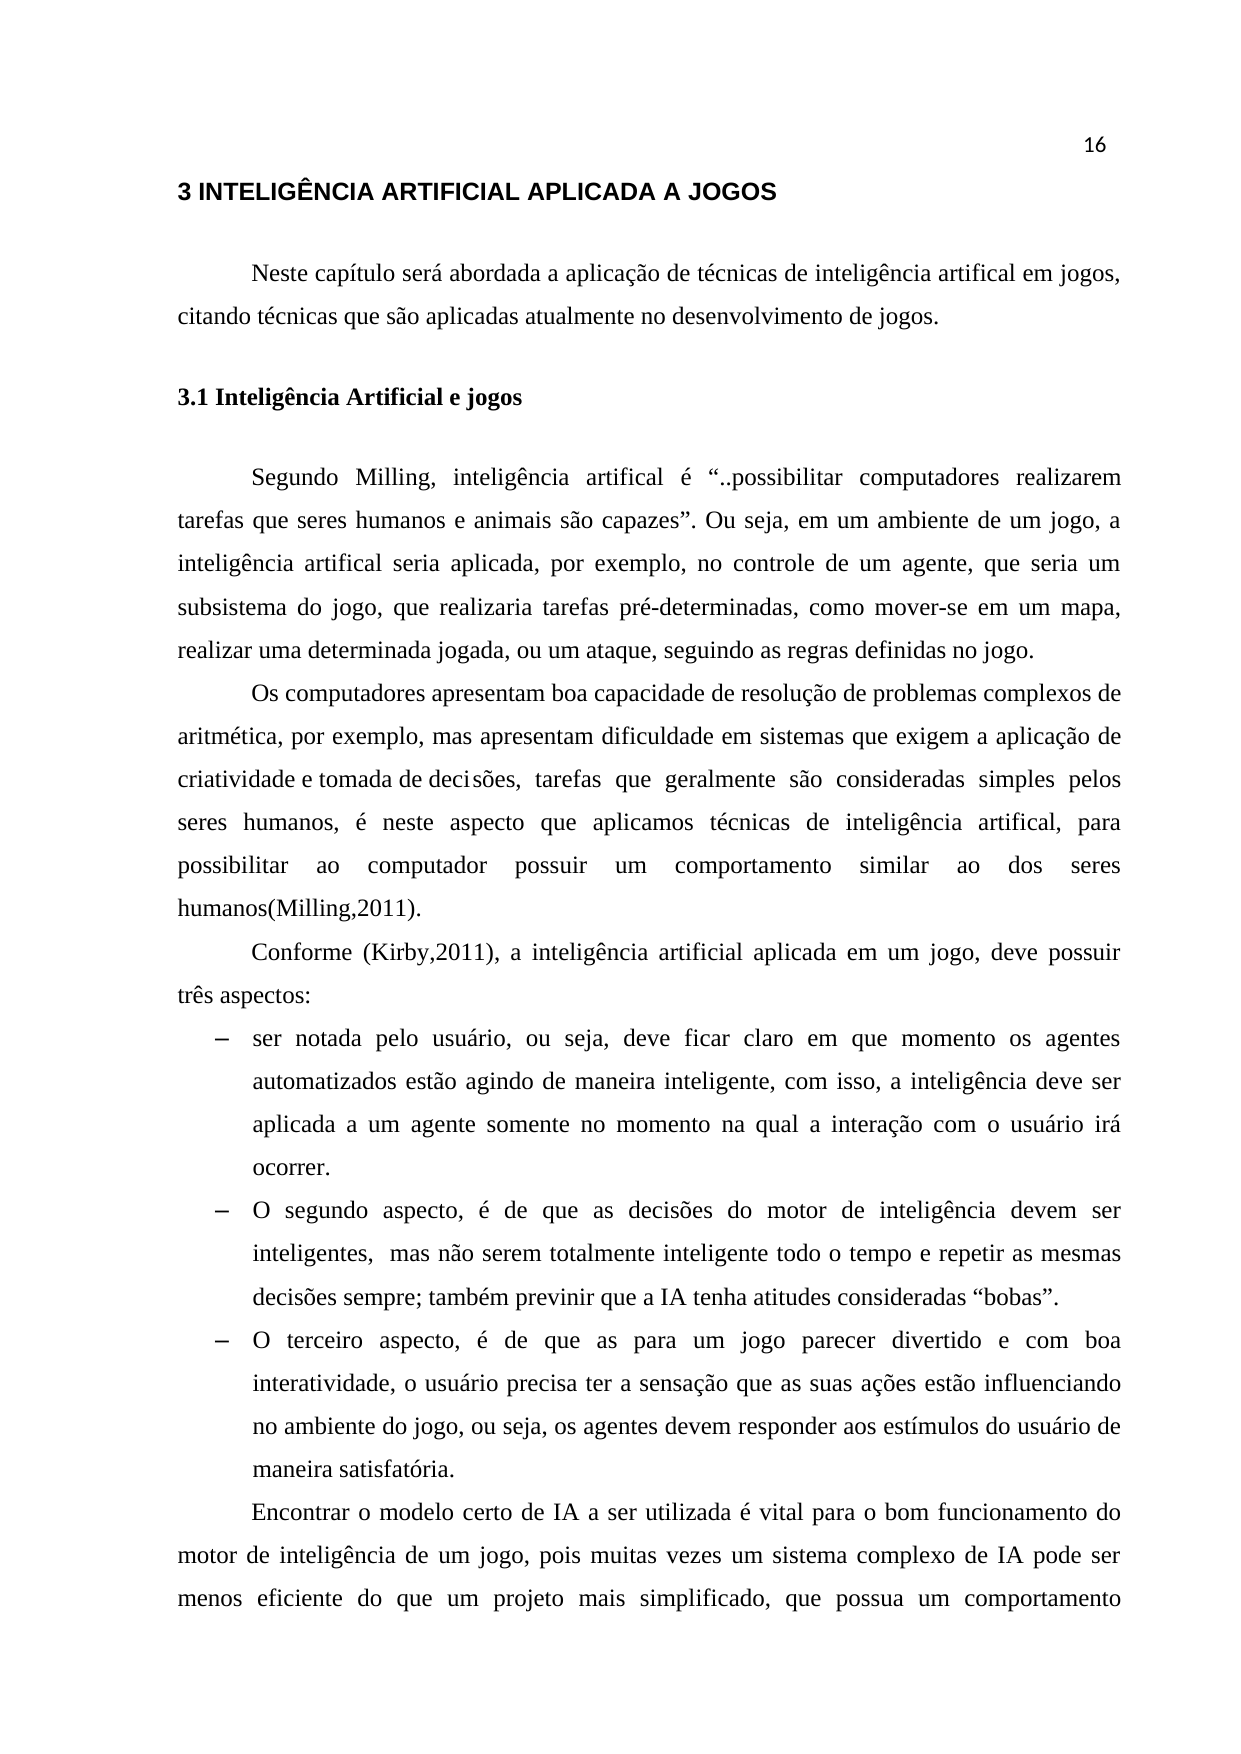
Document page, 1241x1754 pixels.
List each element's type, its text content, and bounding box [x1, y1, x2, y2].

text Conforme (Kirby,2011), a inteligência artificial aplicada em um jogo, deve possuir três aspectos: [177, 937, 1122, 1008]
list INTELIGÊNCIA ARTIFICIAL APLICADA A JOGOS [177, 177, 1122, 206]
list O segundo aspecto, é de que as decisões do motor de inteligência devem ser inteligentes, mas não serem totalmente inteligente todo o tempo e repetir as mesmas decisões sempre; também previnir que a IA tenha atitudes consideradas “bobas”. [215, 1195, 1122, 1310]
subtitle 3.1 Inteligência Artificial e jogos [177, 382, 1122, 410]
text Segundo Milling, inteligência artifical é “..possibilitar computadores realizarem tarefas que seres humanos e animais são capazes”. Ou seja, em um ambiente de um jogo, a inteligência artifical seria aplicada, por exemplo, no controle de um agente, que seria um subsistema do jogo, que realizaria tarefas pré-determinadas, como mover-se em um mapa, realizar uma determinada jogada, ou um ataque, seguindo as regras definidas no jogo. [177, 462, 1122, 663]
list Encontrar o modelo certo de IA a ser utilizada é vital para o bom funcionamento do motor de inteligência de um jogo, pois muitas vezes um sistema complexo de IA pode ser menos eficiente do que um projeto mais simplificado, que possua um comportamento [177, 1497, 1122, 1612]
list ser notada pelo usuário, ou seja, deve ficar claro em que momento os agentes automatizados estão agindo de maneira inteligente, com isso, a inteligência deve ser aplicada a um agente somente no momento na qual a interação com o usuário irá ocorrer. [215, 1023, 1122, 1181]
list O terceiro aspecto, é de que as para um jogo parecer divertido e com boa interatividade, o usuário precisa ter a sensação que as suas ações estão influenciando no ambiente do jogo, ou seja, os agentes devem responder aos estímulos do usuário de maneira satisfatória. [215, 1325, 1122, 1483]
text Os computadores apresentam boa capacidade de resolução de problemas complexos de aritmética, por exemplo, mas apresentam dificuldade em sistemas que exigem a aplicação de criatividade e tomada de deci sões, tarefas que geralmente são consideradas simples pelos seres humanos, é neste aspecto que aplicamos técnicas de inteligência artifical, para possibilitar ao computador possuir um comportamento similar ao dos seres humanos(Milling,2011). [177, 678, 1122, 922]
text Neste capítulo será abordada a aplicação de técnicas de inteligência artifical em jogos, citando técnicas que são aplicadas atualmente no desenvolvimento de jogos. [177, 258, 1122, 330]
